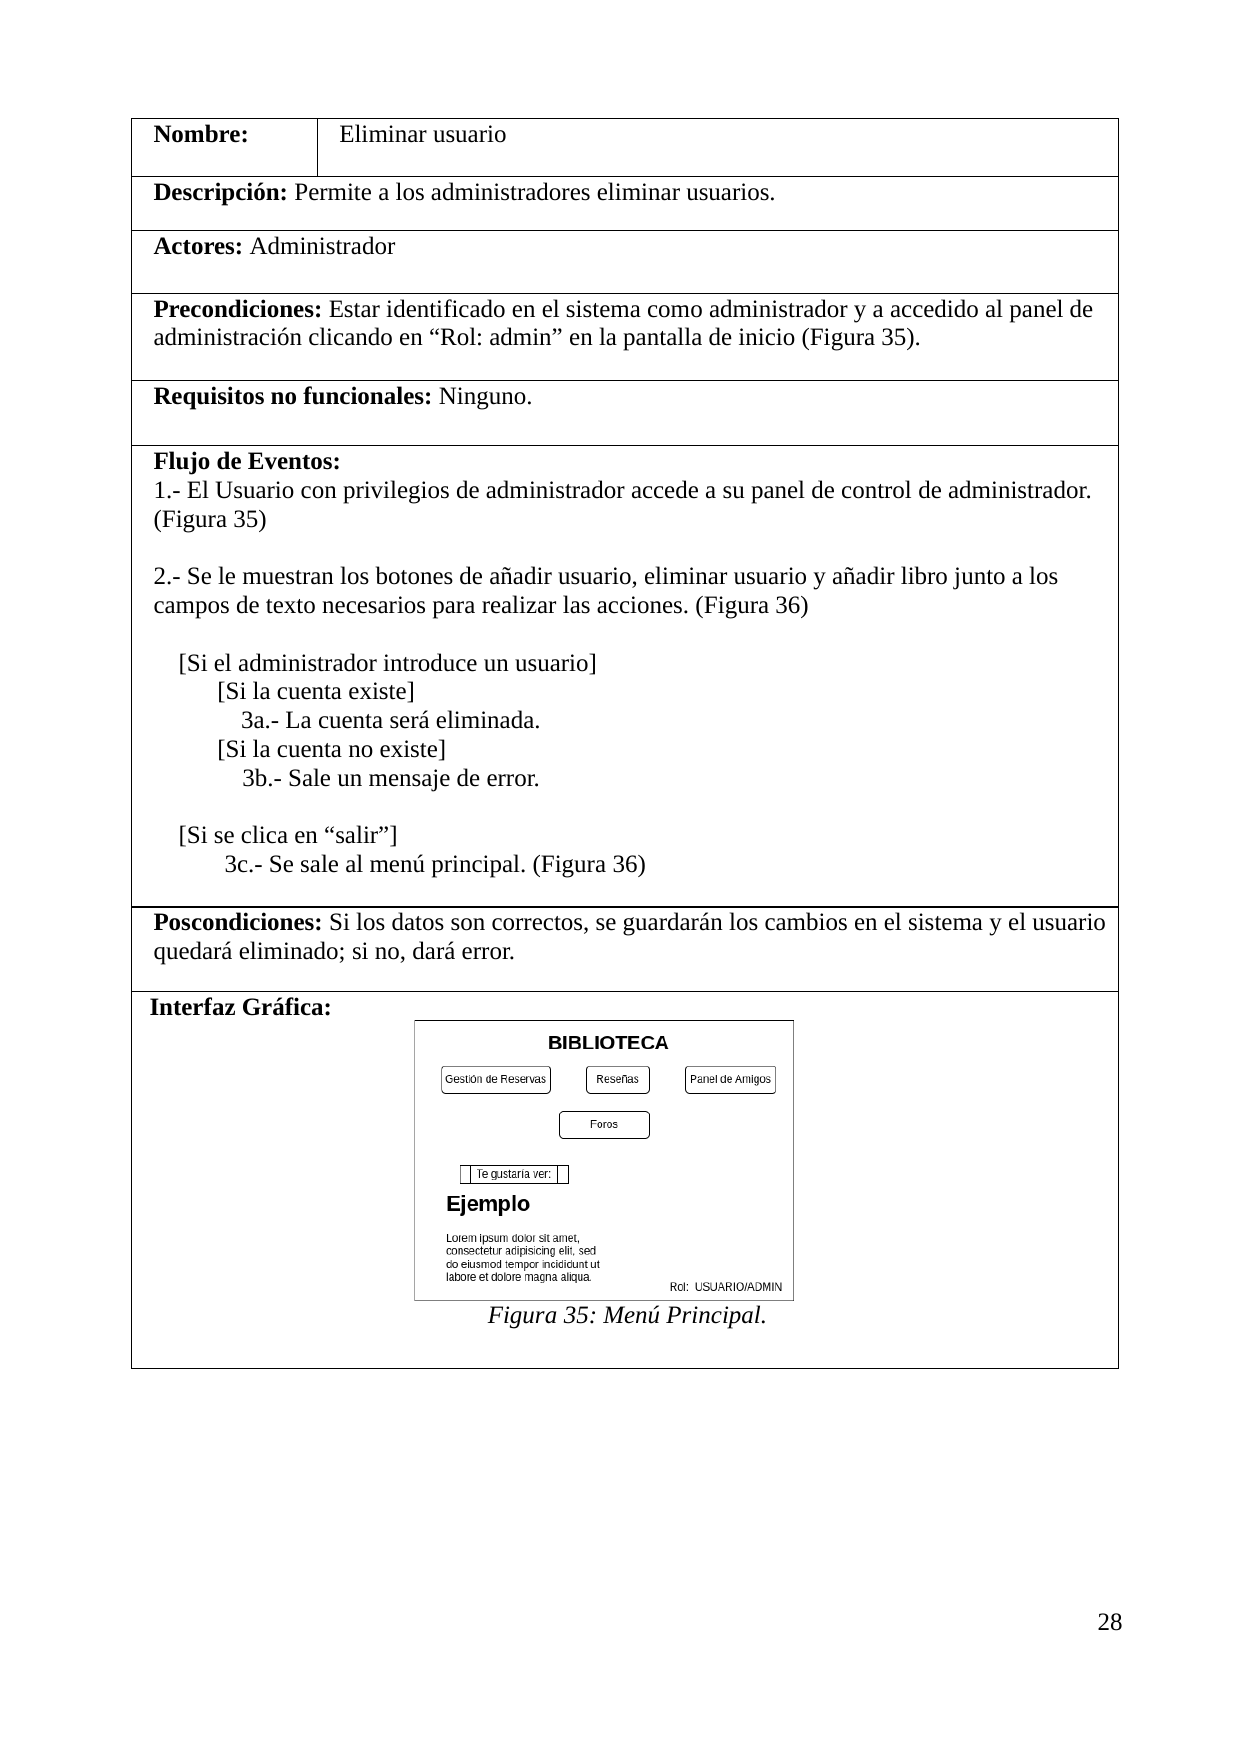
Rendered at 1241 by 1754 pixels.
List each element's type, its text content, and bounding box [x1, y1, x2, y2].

table_cell Actores: Administrador [132, 231, 1118, 293]
table_cell Poscondiciones: Si los datos son correctos, se guardarán los cambios en el sistema y el usuario quedará eliminado; si no, dará error. [132, 908, 1118, 991]
picture [414, 1020, 794, 1301]
table_cell Interfaz Gráfica: Figura 35: Menú Principal. [132, 992, 1118, 1368]
table_header Nombre: [132, 119, 317, 176]
table_cell Precondiciones: Estar identificado en el sistema como administrador y a accedido al panel de administración clicando en “Rol: admin” en la pantalla de inicio (Figura 35). [132, 294, 1118, 380]
table_header Eliminar usuario [318, 119, 1118, 176]
table_cell Requisitos no funcionales: Ninguno. [132, 381, 1118, 445]
table_cell Descripción: Permite a los administradores eliminar usuarios. [132, 177, 1118, 230]
table_cell Flujo de Eventos: 1.- El Usuario con privilegios de administrador accede a su panel de control de administrador.(Figura 35) 2.- Se le muestran los botones de añadir usuario, eliminar usuario y añadir libro junto a los campos de texto necesarios para realizar las acciones. (Figura 36) [Si el administrador introduce un usuario] [Si la cuenta existe] 3a.- La cuenta será eliminada. [Si la cuenta no existe] 3b.- Sale un mensaje de error. [Si se clica en “salir”] 3c.- Se sale al menú principal. (Figura 36) [132, 446, 1118, 906]
